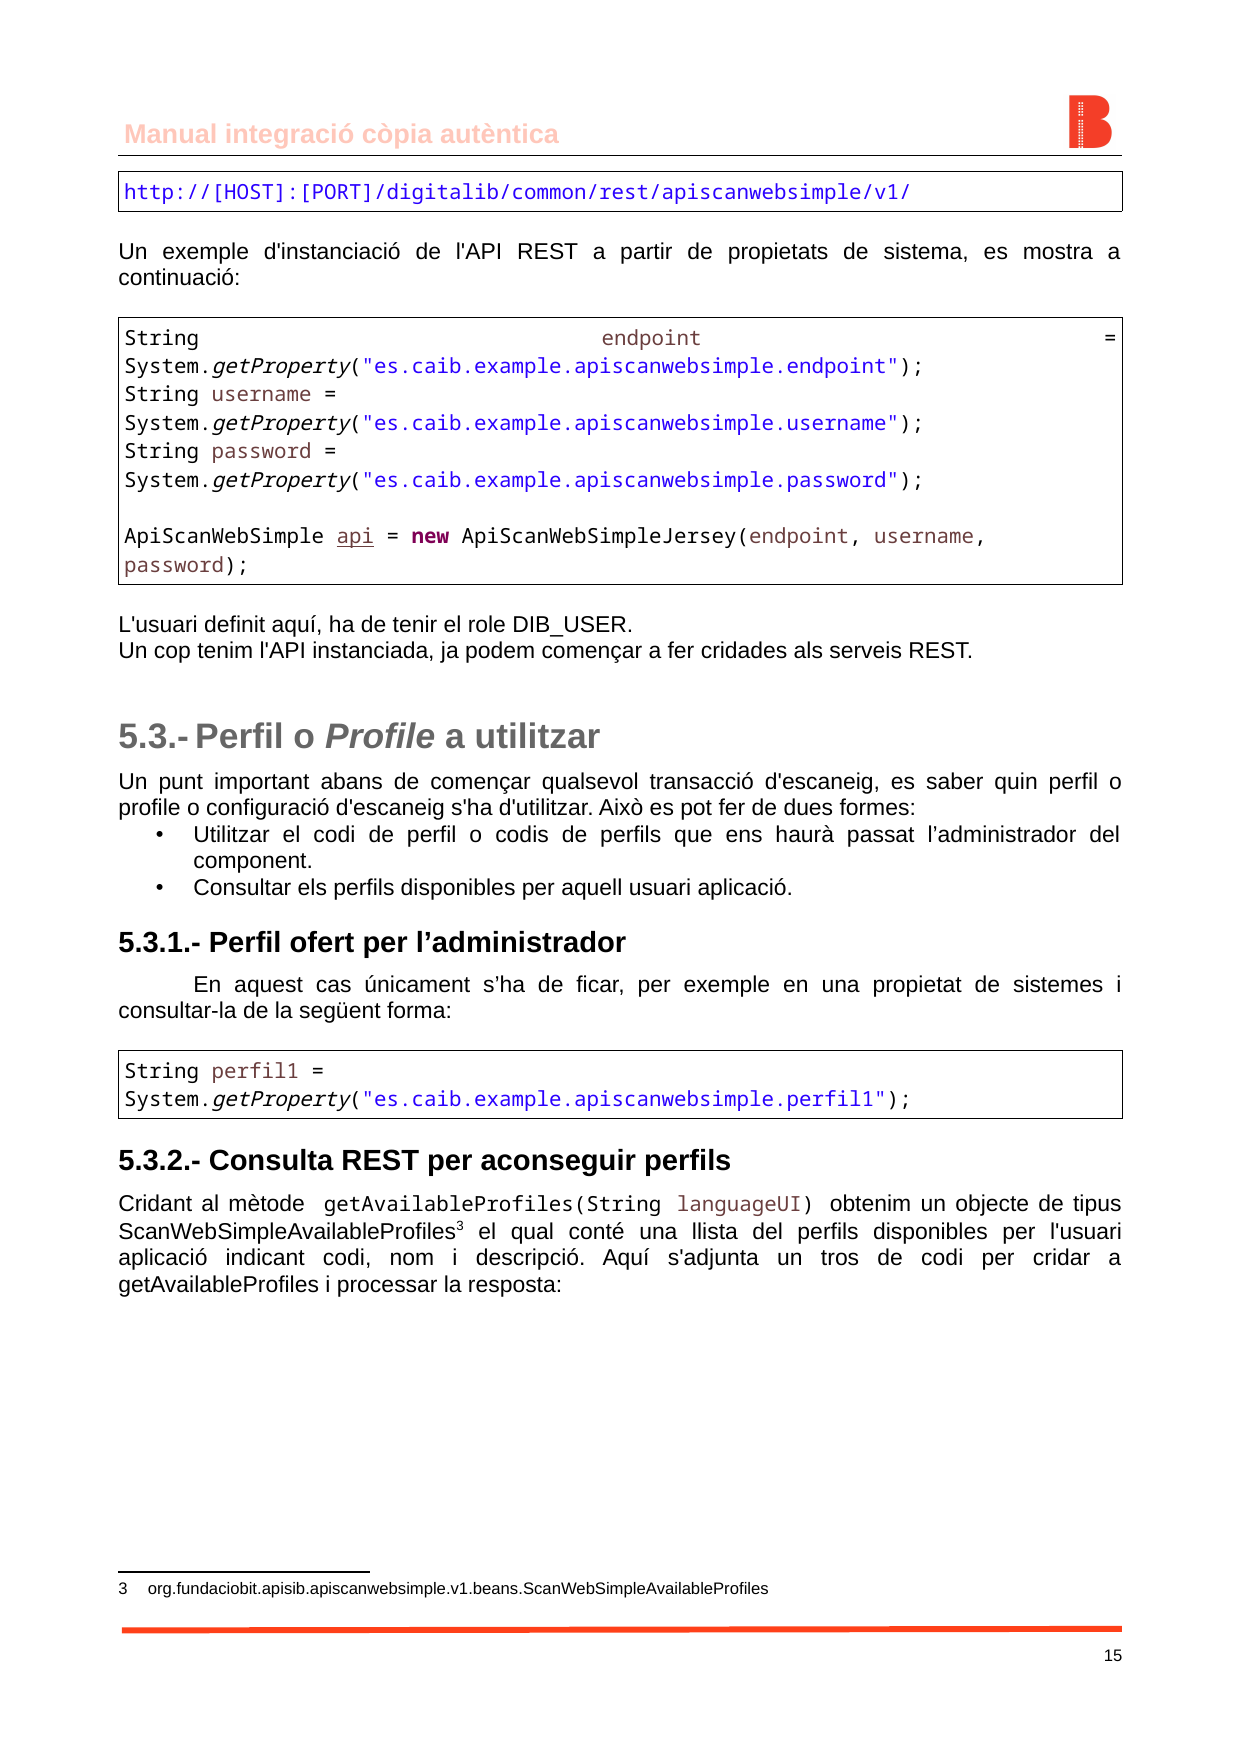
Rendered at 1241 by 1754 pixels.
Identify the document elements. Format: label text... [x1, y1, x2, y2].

table_header String perfil1 = System.getProperty("es.caib.example.apiscanwebsimple.perfil1"); [119, 1051, 1122, 1118]
subtitle Perfil ofert per l’administrador [118, 925, 1122, 958]
subtitle Perfil o Profile a utilitzar [118, 715, 1122, 756]
table_header http://[HOST]:[PORT]/digitalib/common/rest/apiscanwebsimple/v1/ [119, 172, 1122, 211]
text Un punt important abans de començar qualsevol transacció d'escaneig, es saber quin perfil o profile o configuració d'escaneig s'ha d'utilitzar. Això es pot fer de dues formes: [118, 768, 1122, 821]
picture [1063, 94, 1117, 150]
text Cridant al mètode getAvailableProfiles(String languageUI) obtenim un objecte de tipus ScanWebSimpleAvailableProfiles el qual conté una llista del perfils disponibles per l'usuari aplicació indicant codi, nom i descripció. Aquí s'adjunta un tros de codi per cridar a getAvailableProfiles i processar la resposta: [118, 1189, 1122, 1297]
text En aquest cas únicament s’ha de ficar, per exemple en una propietat de sistemes i consultar-la de la següent forma: [118, 971, 1122, 1023]
table_header String endpoint = System.getProperty("es.caib.example.apiscanwebsimple.endpoint"); String username = System.getProperty("es.caib.example.apiscanwebsimple.username"); String password = System.getProperty("es.caib.example.apiscanwebsimple.password"); ApiScanWebSimple api = new ApiScanWebSimpleJersey(endpoint, username, password); [119, 318, 1122, 584]
subtitle Consulta REST per aconseguir perfils [118, 1143, 1122, 1177]
list Consultar els perfils disponibles per aquell usuari aplicació. [156, 873, 1122, 900]
text Un cop tenim l'API instanciada, ja podem començar a fer cridades als serveis REST. [118, 637, 1122, 663]
text L'usuari definit aquí, ha de tenir el role DIB_USER. [118, 611, 1122, 637]
text org.fundaciobit.apisib.apiscanwebsimple.v1.beans.ScanWebSimpleAvailableProfiles [118, 1578, 1122, 1598]
text Un exemple d'instanciació de l'API REST a partir de propietats de sistema, es mostra a continuació: [118, 238, 1122, 290]
list Utilitzar el codi de perfil o codis de perfils que ens haurà passat l’administrador del component. [156, 821, 1122, 873]
